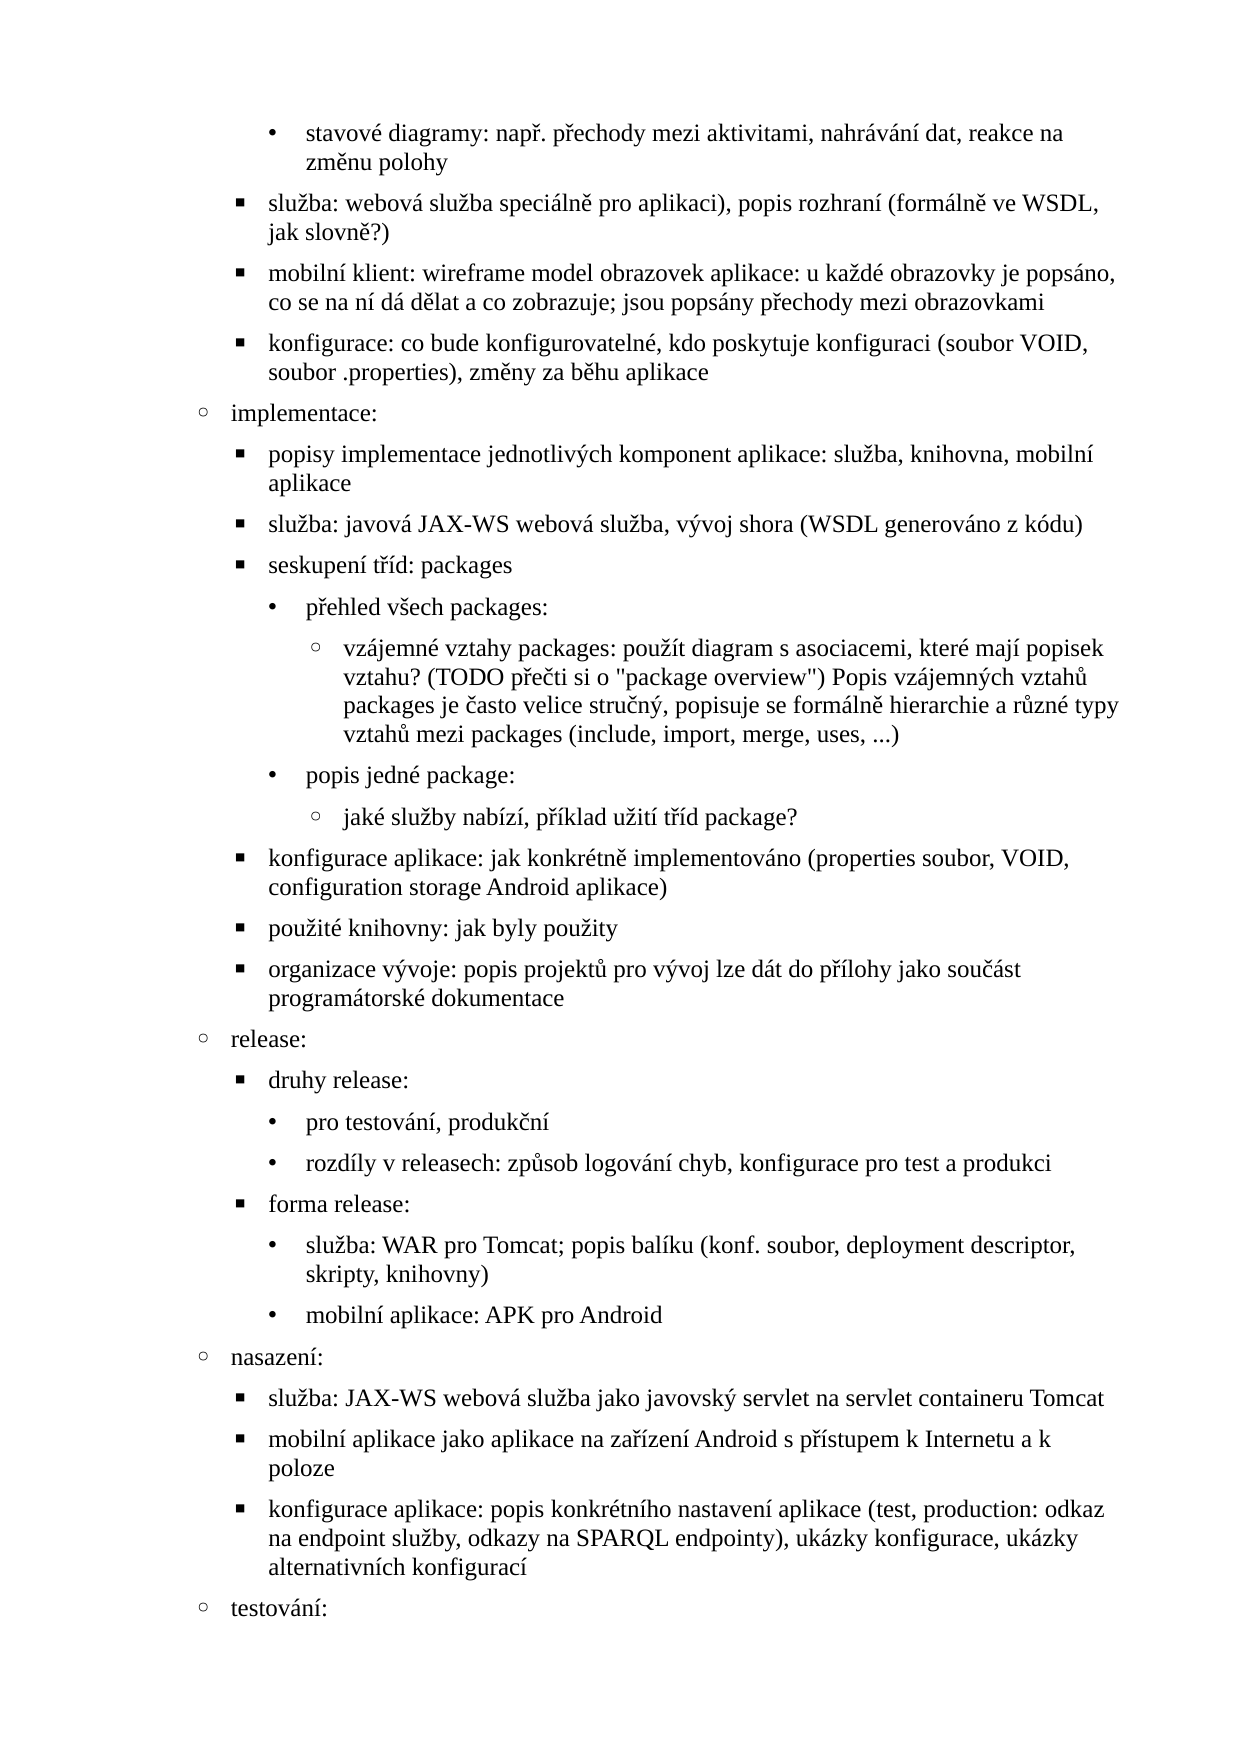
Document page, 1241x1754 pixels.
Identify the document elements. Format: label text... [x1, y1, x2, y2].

list druhy release: [231, 1066, 1122, 1094]
list popisy implementace jednotlivých komponent aplikace: služba, knihovna, mobilní aplikace [231, 439, 1122, 497]
list použité knihovny: jak byly použity [231, 913, 1122, 942]
list implementace: [193, 398, 1122, 427]
list konfigurace aplikace: popis konkrétního nastavení aplikace (test, production: odkaz na endpoint služby, odkazy na SPARQL endpointy), ukázky konfigurace, ukázky alternativních konfigurací [231, 1494, 1122, 1581]
list konfigurace: co bude konfigurovatelné, kdo poskytuje konfiguraci (soubor VOID, soubor .properties), změny za běhu aplikace [231, 328, 1122, 386]
list konfigurace aplikace: jak konkrétně implementováno (properties soubor, VOID, configuration storage Android aplikace) [231, 843, 1122, 901]
list nasazení: [193, 1342, 1122, 1371]
list organizace vývoje: popis projektů pro vývoj lze dát do přílohy jako součást programátorské dokumentace [231, 954, 1122, 1012]
list přehled všech packages: [268, 592, 1122, 621]
list popis jedné package: [268, 761, 1122, 789]
list seskupení tříd: packages [231, 551, 1122, 579]
list mobilní aplikace: APK pro Android [268, 1301, 1122, 1329]
list služba: WAR pro Tomcat; popis balíku (konf. soubor, deployment descriptor, skripty, knihovny) [268, 1231, 1122, 1288]
list služba: javová JAX-WS webová služba, vývoj shora (WSDL generováno z kódu) [231, 509, 1122, 538]
list release: [193, 1024, 1122, 1053]
list pro testování, produkční [268, 1107, 1122, 1136]
list forma release: [231, 1189, 1122, 1218]
list mobilní klient: wireframe model obrazovek aplikace: u každé obrazovky je popsáno, co se na ní dá dělat a co zobrazuje; jsou popsány přechody mezi obrazovkami [231, 258, 1122, 316]
list jaké služby nabízí, příklad užití tříd package? [306, 802, 1122, 831]
list stavové diagramy: např. přechody mezi aktivitami, nahrávání dat, reakce na změnu polohy [268, 118, 1122, 176]
list vzájemné vztahy packages: použít diagram s asociacemi, které mají popisek vztahu? (TODO přečti si o "package overview") Popis vzájemných vztahů packages je často velice stručný, popisuje se formálně hierarchie a různé typy vztahů mezi packages (include, import, merge, uses, ...) [306, 633, 1122, 748]
list mobilní aplikace jako aplikace na zařízení Android s přístupem k Internetu a k poloze [231, 1424, 1122, 1482]
list služba: JAX-WS webová služba jako javovský servlet na servlet containeru Tomcat [231, 1383, 1122, 1412]
list rozdíly v releasech: způsob logování chyb, konfigurace pro test a produkci [268, 1148, 1122, 1177]
list služba: webová služba speciálně pro aplikaci), popis rozhraní (formálně ve WSDL, jak slovně?) [231, 188, 1122, 246]
list testování: [193, 1593, 1122, 1622]
